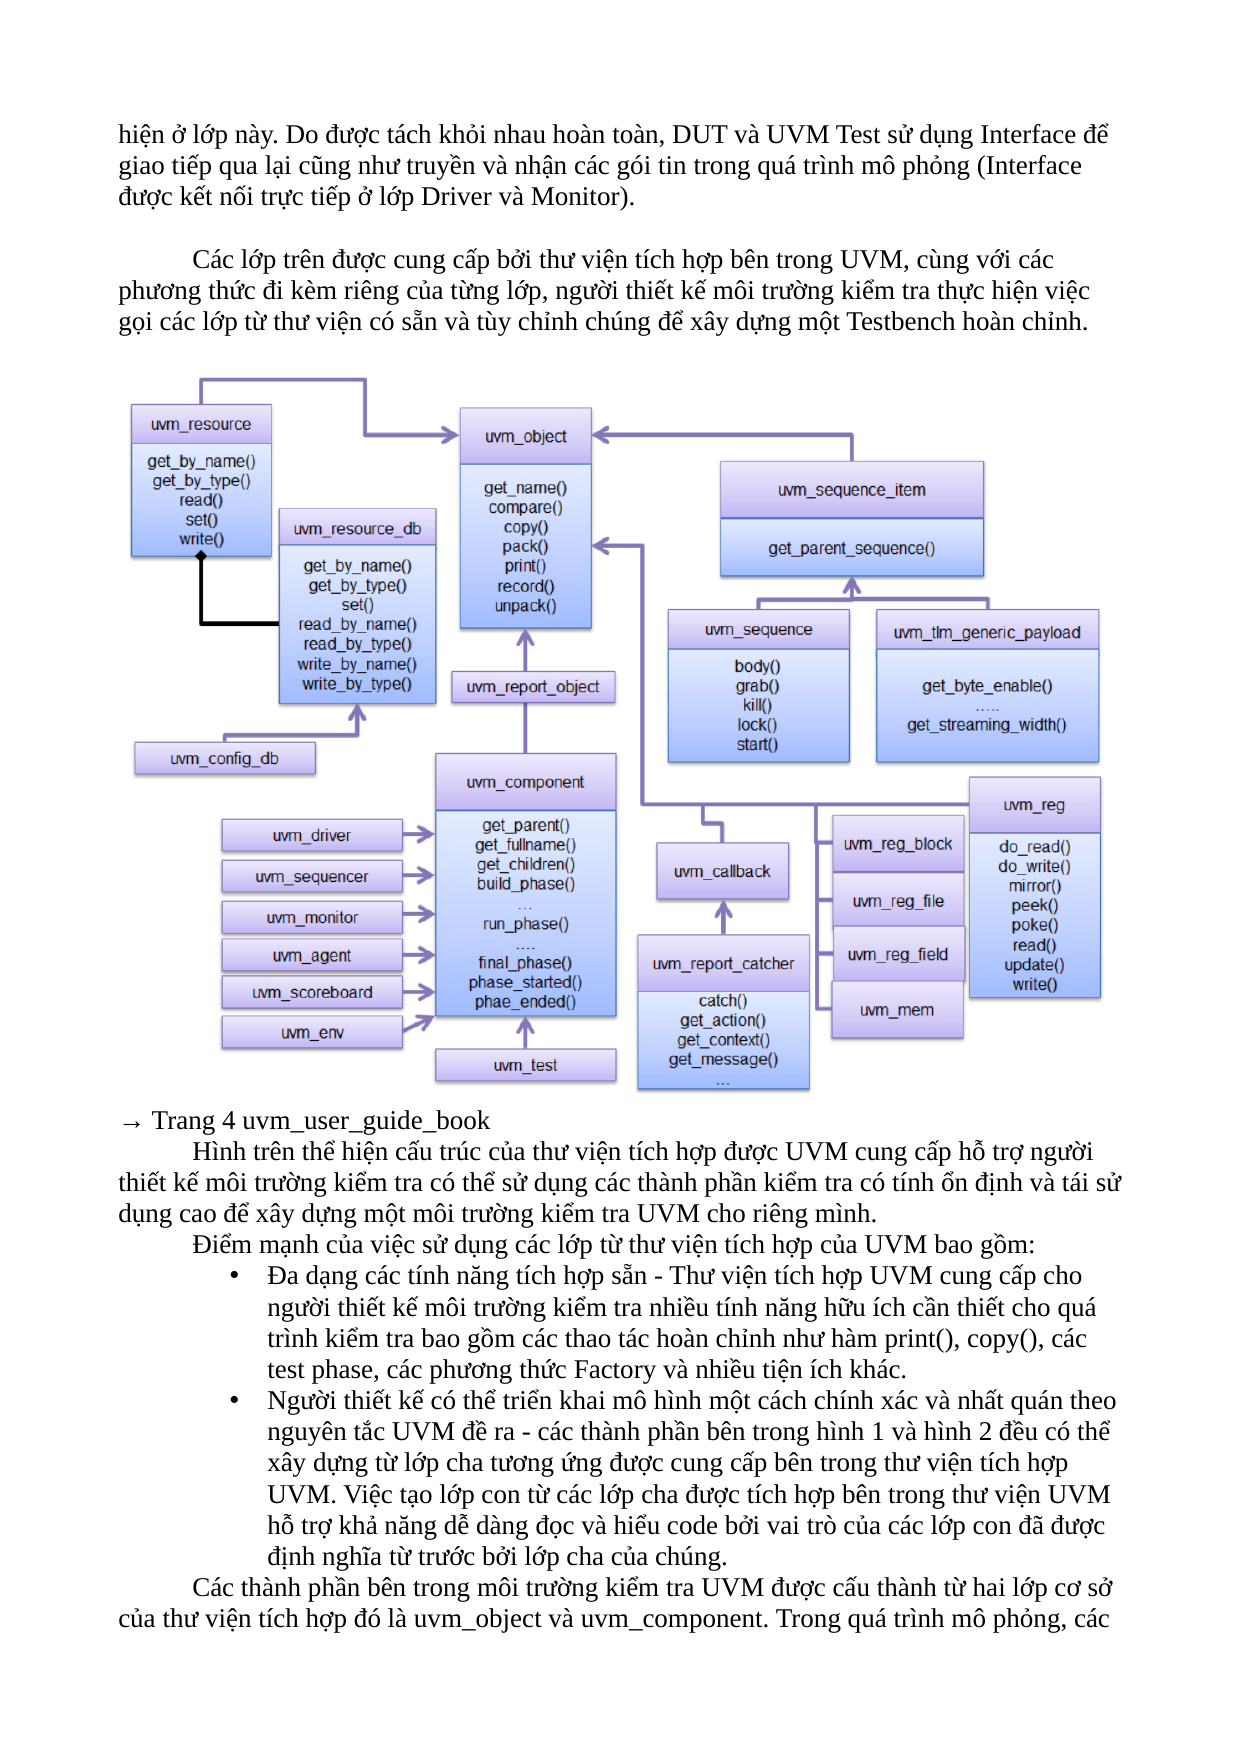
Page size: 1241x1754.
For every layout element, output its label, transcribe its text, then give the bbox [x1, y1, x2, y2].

text hiện ở lớp này. Do được tách khỏi nhau hoàn toàn, DUT và UVM Test sử dụng Interface để giao tiếp qua lại cũng như truyền và nhận các gói tin trong quá trình mô phỏng (Interface được kết nối trực tiếp ở lớp Driver và Monitor). [118, 118, 1122, 243]
text Các thành phần bên trong môi trường kiểm tra UVM được cấu thành từ hai lớp cơ sở của thư viện tích hợp đó là uvm_object và uvm_component. Trong quá trình mô phỏng, các [118, 1571, 1122, 1633]
text Các lớp trên được cung cấp bởi thư viện tích hợp bên trong UVM, cùng với các phương thức đi kèm riêng của từng lớp, người thiết kế môi trường kiểm tra thực hiện việc gọi các lớp từ thư viện có sẵn và tùy chỉnh chúng để xây dựng một Testbench hoàn chỉnh. [118, 243, 1122, 336]
text Điểm mạnh của việc sử dụng các lớp từ thư viện tích hợp của UVM bao gồm: [118, 1228, 1122, 1259]
text Hình trên thể hiện cấu trúc của thư viện tích hợp được UVM cung cấp hỗ trợ người thiết kế môi trường kiểm tra có thể sử dụng các thành phần kiểm tra có tính ổn định và tái sử dụng cao để xây dựng một môi trường kiểm tra UVM cho riêng mình. [118, 1135, 1122, 1228]
list Đa dạng các tính năng tích hợp sẵn - Thư viện tích hợp UVM cung cấp cho người thiết kế môi trường kiểm tra nhiều tính năng hữu ích cần thiết cho quá trình kiểm tra bao gồm các thao tác hoàn chỉnh như hàm print(), copy(), các test phase, các phương thức Factory và nhiều tiện ích khác. [229, 1259, 1122, 1384]
text → Trang 4 uvm_user_guide_book [118, 1104, 1122, 1135]
picture [118, 367, 1123, 1104]
list Người thiết kế có thể triển khai mô hình một cách chính xác và nhất quán theo nguyên tắc UVM đề ra - các thành phần bên trong hình 1 và hình 2 đều có thể xây dựng từ lớp cha tương ứng được cung cấp bên trong thư viện tích hợp UVM. Việc tạo lớp con từ các lớp cha được tích hợp bên trong thư viện UVM hỗ trợ khả năng dễ dàng đọc và hiểu code bởi vai trò của các lớp con đã được định nghĩa từ trước bởi lớp cha của chúng. [229, 1384, 1122, 1571]
